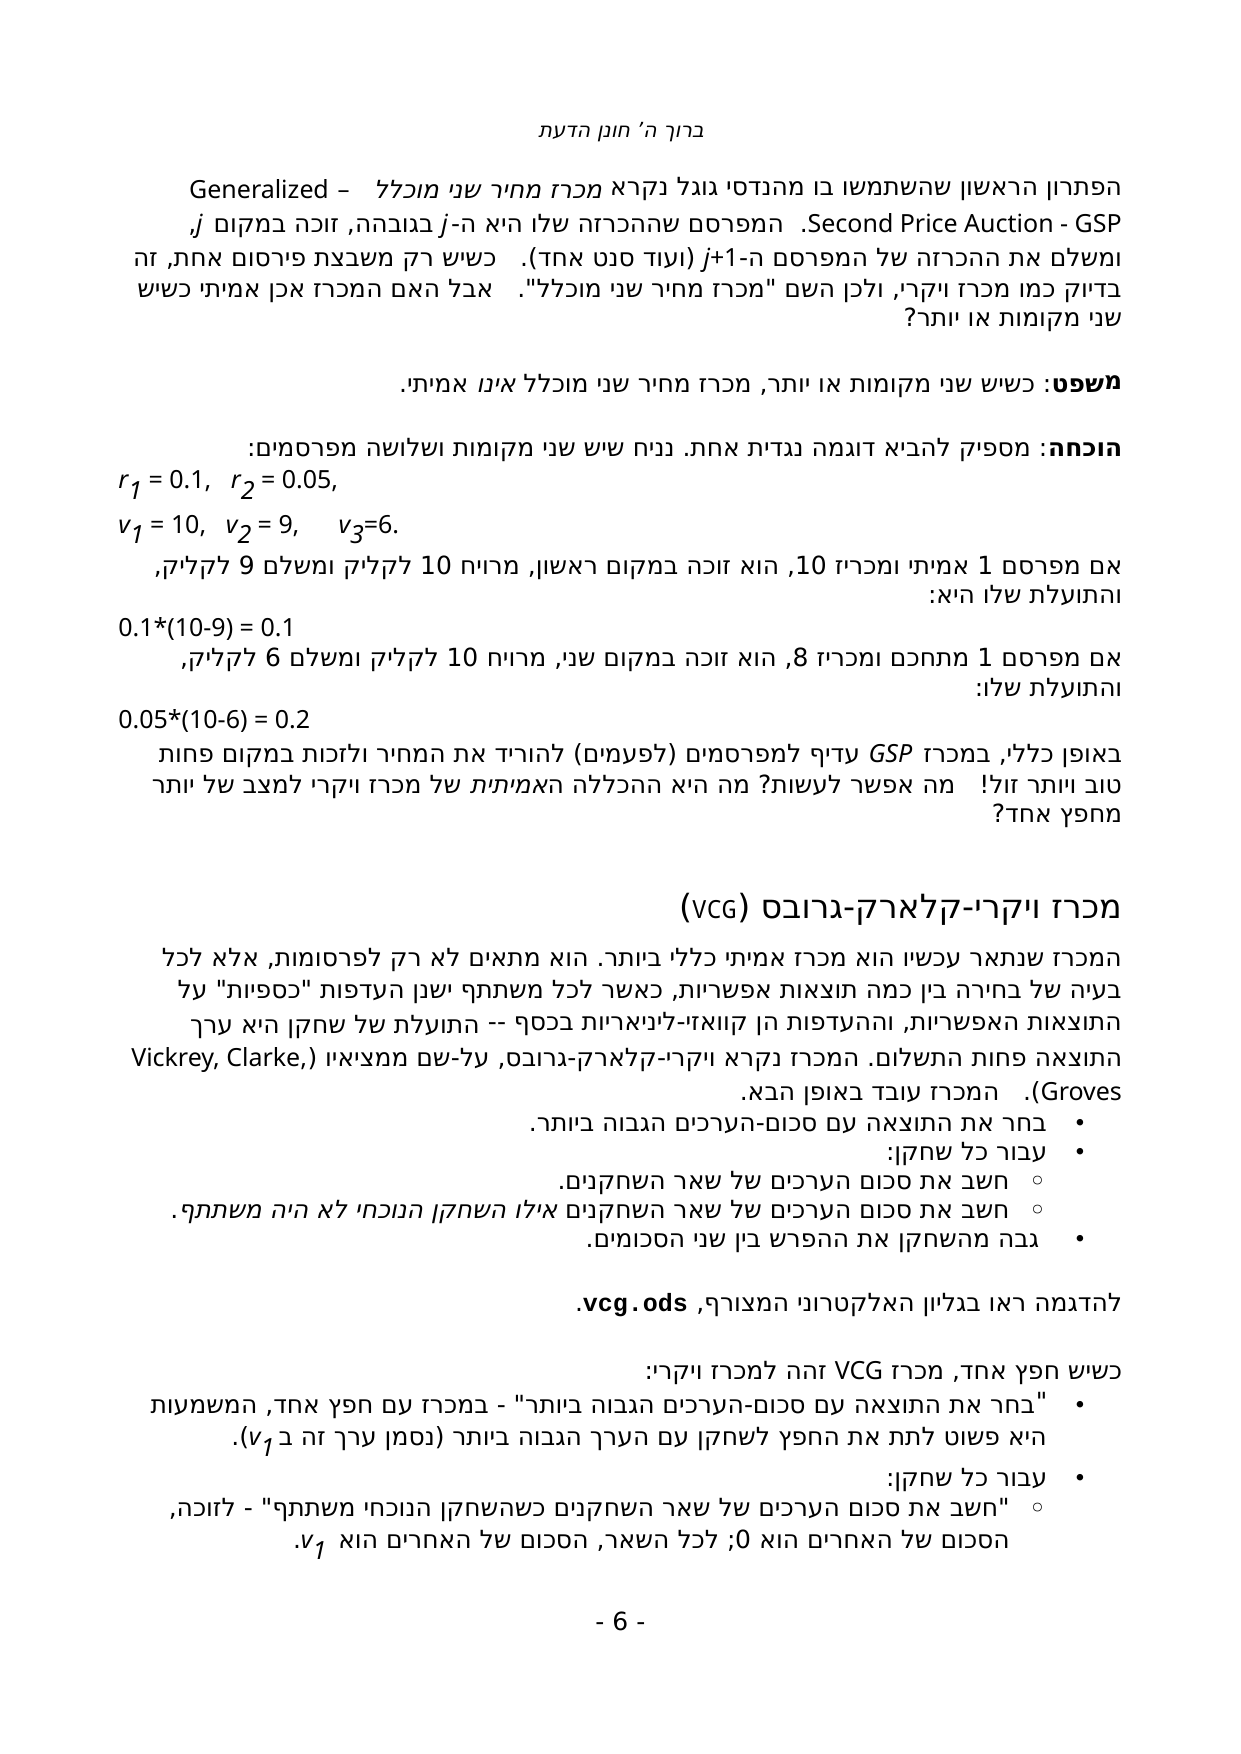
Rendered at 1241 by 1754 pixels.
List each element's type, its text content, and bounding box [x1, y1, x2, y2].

text הפתרון הראשון שהשתמשו בו מהנדסי גוגל נקרא מכרז מחיר שני מוכלל – Generalized Second Price Auction - GSP. המפרסם שההכרזה שלו היא ה-j בגובהה, זוכה במקום j, ומשלם את ההכרזה של המפרסם ה-j+1 (ועוד סנט אחד). כשיש רק משבצת פירסום אחת, זה בדיוק כמו מכרז ויקרי, ולכן השם "מכרז מחיר שני מוכלל". אבל האם המכרז אכן אמיתי כשיש שני מקומות או יותר? [118, 172, 1122, 332]
text הוכחה: מספיק להביא דוגמה נגדית אחת. נניח שיש שני מקומות ושלושה מפרסמים: [118, 433, 1122, 462]
text v1 = 10, v2 = 9, v3=6. [118, 507, 1122, 551]
list "בחר את התוצאה עם סכום-הערכים הגבוה ביותר" - במכרז עם חפץ אחד, המשמעות היא פשוט לתת את החפץ לשחקן עם הערך הגבוה ביותר (נסמן ערך זה בv1). [118, 1387, 1084, 1464]
subtitle מכרז ויקרי-קלארק-גרובס (VCG) [118, 887, 1122, 931]
text אם מפרסם 1 אמיתי ומכריז 10, הוא זוכה במקום ראשון, מרויח 10 לקליק ומשלם 9 לקליק, והתועלת שלו היא: [118, 551, 1122, 609]
list חשב את סכום הערכים של שאר השחקנים אילו השחקן הנוכחי לא היה משתתף. [118, 1196, 1047, 1225]
list "חשב את סכום הערכים של שאר השחקנים כשהשחקן הנוכחי משתתף" - לזוכה, הסכום של האחרים הוא 0; לכל השאר, הסכום של האחרים הוא v1. [118, 1493, 1047, 1567]
text r1 = 0.1, r2 = 0.05, [118, 462, 1122, 507]
list חשב את סכום הערכים של שאר השחקנים. [118, 1166, 1047, 1196]
list עבור כל שחקן: [118, 1137, 1084, 1166]
list גבה מהשחקן את ההפרש בין שני הסכומים. [118, 1225, 1084, 1254]
text להדגמה ראו בגליון האלקטרוני המצורף, vcg.ods. [118, 1288, 1122, 1319]
list בחר את התוצאה עם סכום-הערכים הגבוה ביותר. [118, 1108, 1084, 1137]
text באופן כללי, במכרז GSP עדיף למפרסמים (לפעמים) להוריד את המחיר ולזכות במקום פחות טוב ויותר זול! מה אפשר לעשות? מה היא ההכללה האמיתית של מכרז ויקרי למצב של יותר מחפץ אחד? [118, 736, 1122, 828]
text 0.05*(10-6) = 0.2 [118, 702, 1122, 736]
text המכרז שנתאר עכשיו הוא מכרז אמיתי כללי ביותר. הוא מתאים לא רק לפרסומות, אלא לכל בעיה של בחירה בין כמה תוצאות אפשריות, כאשר לכל משתתף ישנן העדפות "כספיות" על התוצאות האפשריות, וההעדפות הן קוואזי-ליניאריות בכסף -- התועלת של שחקן היא ערך התוצאה פחות התשלום. המכרז נקרא ויקרי-קלארק-גרובס, על-שם ממציאיו (Vickrey, Clarke, Groves). המכרז עובד באופן הבא. [118, 943, 1122, 1108]
text משפט: כשיש שני מקומות או יותר, מכרז מחיר שני מוכלל אינו אמיתי. [118, 366, 1122, 399]
text אם מפרסם 1 מתחכם ומכריז 8, הוא זוכה במקום שני, מרויח 10 לקליק ומשלם 6 לקליק, והתועלת שלו: [118, 643, 1122, 702]
text כשיש חפץ אחד, מכרז VCG זהה למכרז ויקרי: [118, 1353, 1122, 1387]
list עבור כל שחקן: [118, 1464, 1084, 1493]
text 0.1*(10-9) = 0.1 [118, 609, 1122, 643]
